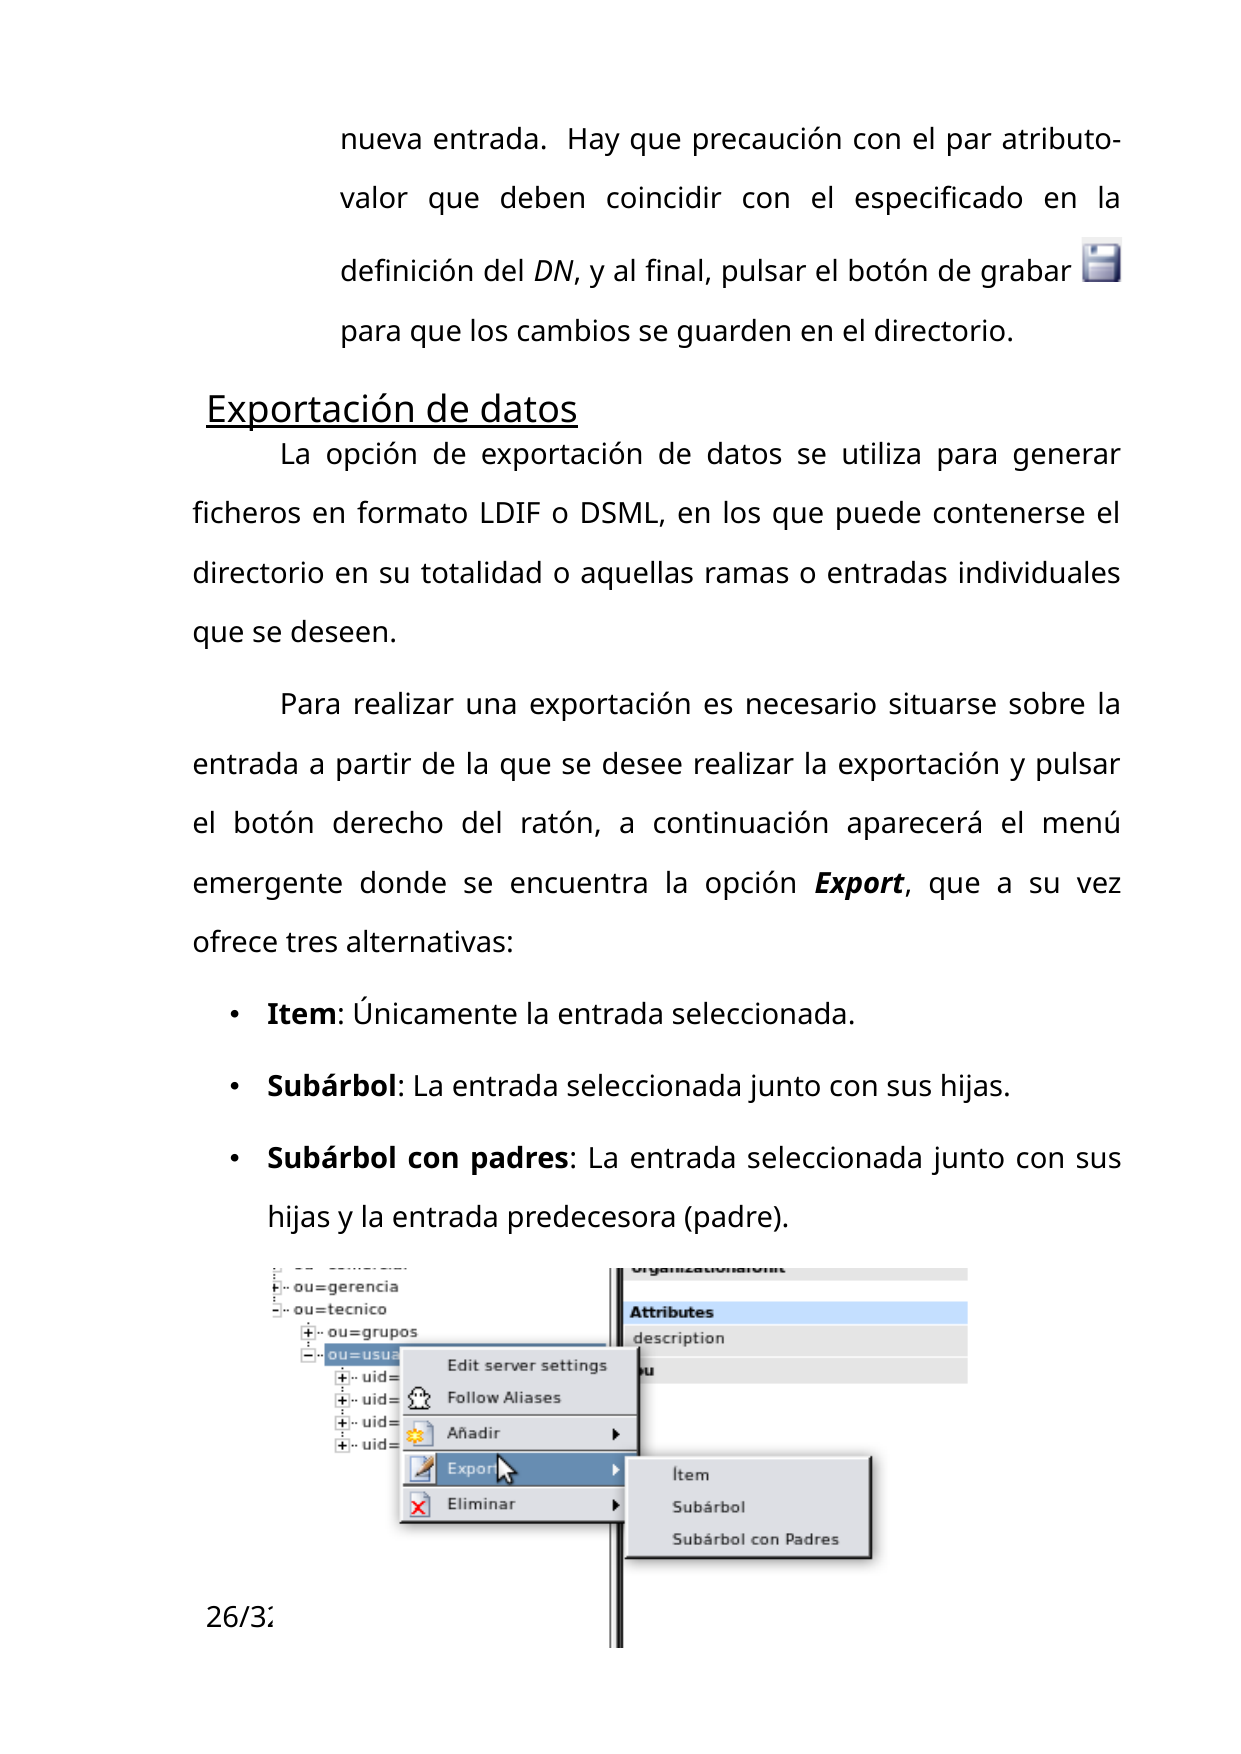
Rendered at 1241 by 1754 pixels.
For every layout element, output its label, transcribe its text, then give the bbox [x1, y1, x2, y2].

text Para realizar una exportación es necesario situarse sobre la entrada a partir de la que se desee realizar la exportación y pulsar el botón derecho del ratón, a continuación aparecerá el menú emergente donde se encuentra la opción Export, que a su vez ofrece tres alternativas: [192, 683, 1122, 961]
text La opción de exportación de datos se utiliza para generar ficheros en formato LDIF o DSML, en los que puede contenerse el directorio en su totalidad o aquellas ramas o entradas individuales que se deseen. [192, 433, 1122, 651]
list Subárbol: La entrada seleccionada junto con sus hijas. [229, 1065, 1122, 1105]
list Subárbol con padres: La entrada seleccionada junto con sus hijas y la entrada predecesora (padre). [229, 1137, 1122, 1236]
list Item: Únicamente la entrada seleccionada. [229, 993, 1122, 1033]
subtitle Exportación de datos [206, 382, 1122, 433]
picture [272, 1268, 968, 1648]
picture [1081, 237, 1123, 282]
list nueva entrada. Hay que precaución con el par atributo-valor que deben coincidir con el especificado en la definición del DN, y al final, pulsar el botón de grabar para que los cambios se guarden en el directorio. [302, 118, 1122, 350]
